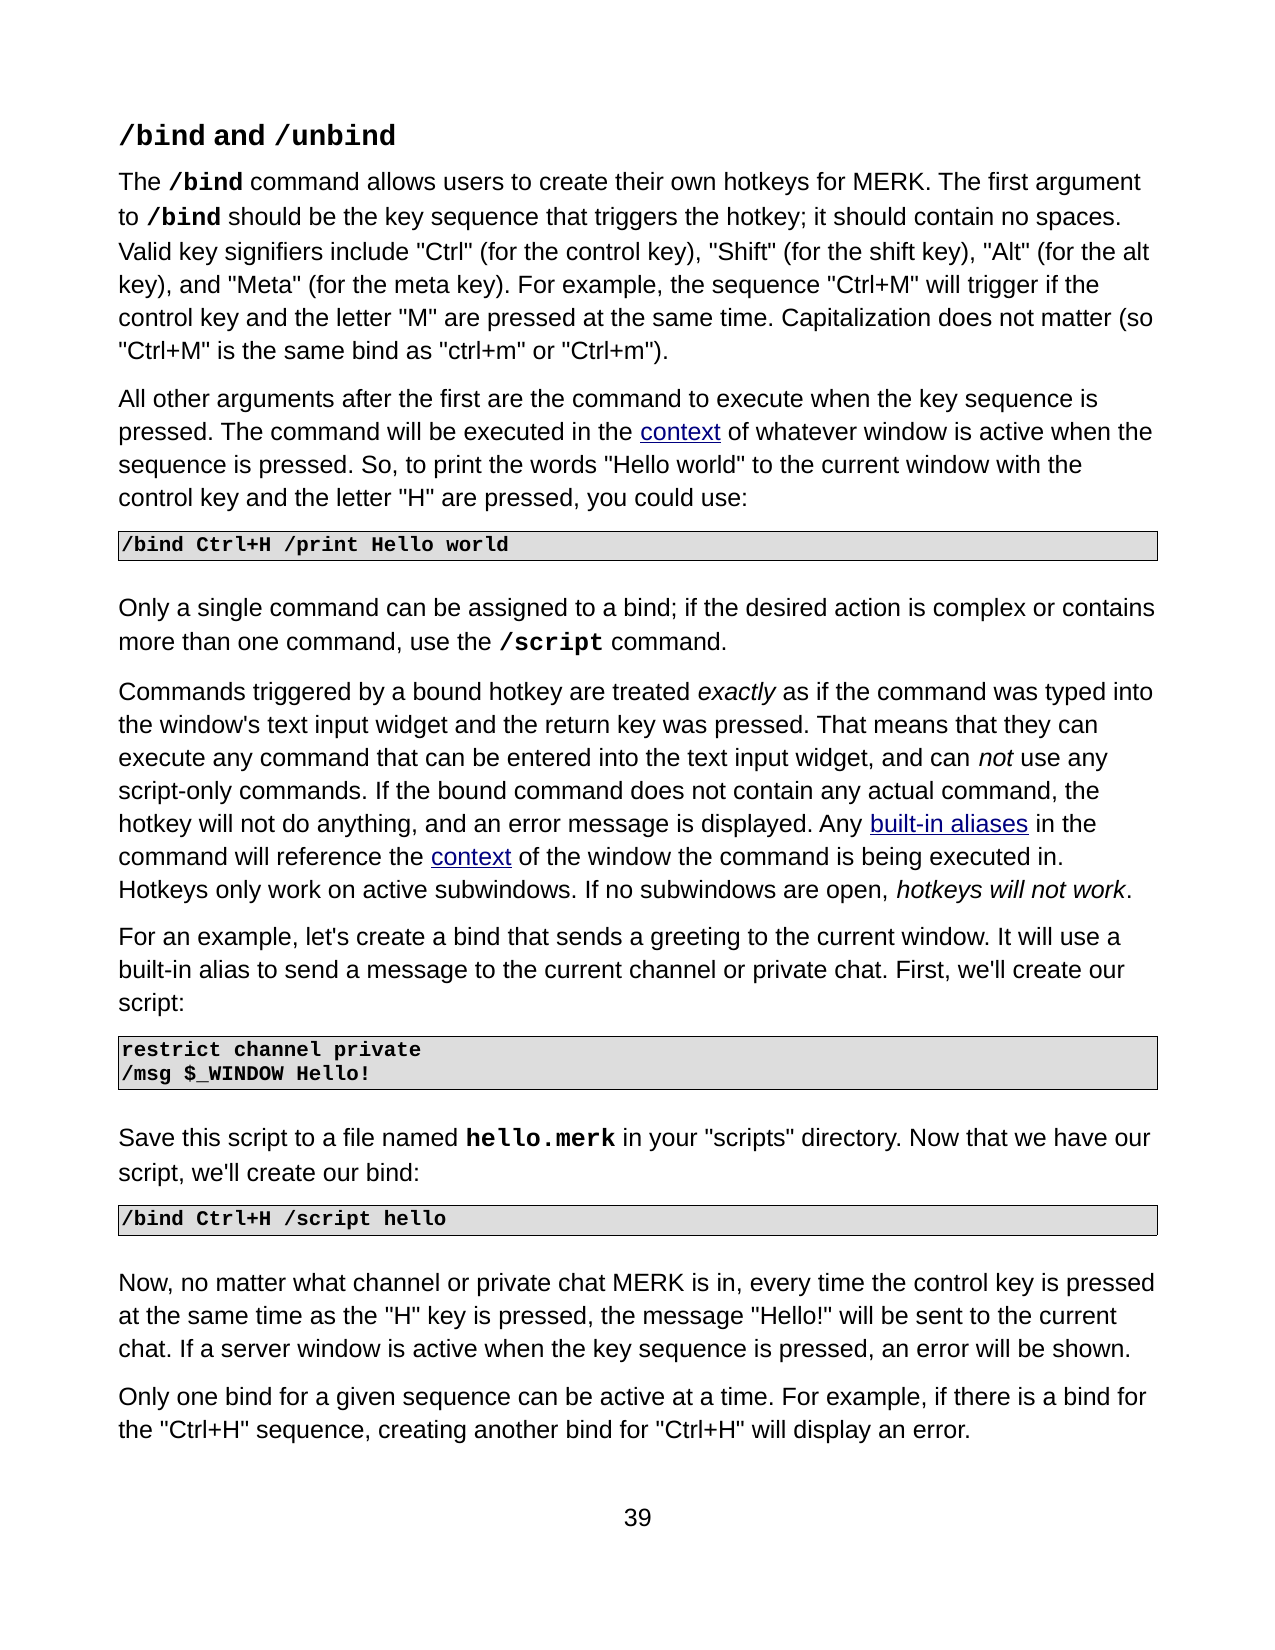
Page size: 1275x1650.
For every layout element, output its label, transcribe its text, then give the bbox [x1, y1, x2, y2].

text Save this script to a file named hello.merk in your "scripts" directory. Now that we have our script, we'll create our bind: [118, 1090, 1157, 1186]
table_header /bind Ctrl+H /script hello [119, 1206, 1157, 1235]
subtitle /bind and /unbind [118, 118, 1157, 154]
text Only a single command can be assigned to a bind; if the desired action is complex or contains more than one command, use the /script command. [118, 561, 1157, 657]
text Now, no matter what channel or private chat MERK is in, every time the control key is pressed at the same time as the "H" key is pressed, the message "Hello!" will be sent to the current chat. If a server window is active when the key sequence is pressed, an error will be shown. [118, 1236, 1157, 1363]
text For an example, let's create a bind that sends a greeting to the current window. It will use a built-in alias to send a message to the current channel or private chat. First, we'll create our script: [118, 922, 1157, 1017]
text Only one bind for a given sequence can be active at a time. For example, if there is a bind for the "Ctrl+H" sequence, creating another bind for "Ctrl+H" will display an error. [118, 1382, 1157, 1444]
text The /bind command allows users to create their own hotkeys for MERK. The first argument to /bind should be the key sequence that triggers the hotkey; it should contain no spaces. Valid key signifiers include "Ctrl" (for the control key), "Shift" (for the shift key), "Alt" (for the alt key), and "Meta" (for the meta key). For example, the sequence "Ctrl+M" will trigger if the control key and the letter "M" are pressed at the same time. Capitalization does not matter (so "Ctrl+M" is the same bind as "ctrl+m" or "Ctrl+m"). [118, 167, 1157, 365]
table_header /bind Ctrl+H /print Hello world [119, 532, 1157, 560]
text Commands triggered by a bound hotkey are treated exactly as if the command was typed into the window's text input widget and the return key was pressed. That means that they can execute any command that can be entered into the text input widget, and can not use any script-only commands. If the bound command does not contain any actual command, the hotkey will not do anything, and an error message is displayed. Any built-in aliases in the command will reference the context of the window the command is being executed in. Hotkeys only work on active subwindows. If no subwindows are open, hotkeys will not work. [118, 677, 1157, 903]
table_header restrict channel private /msg $_WINDOW Hello! [119, 1037, 1157, 1089]
text All other arguments after the first are the command to execute when the key sequence is pressed. The command will be executed in the context of whatever window is active when the sequence is pressed. So, to print the words "Hello world" to the current window with the control key and the letter "H" are pressed, you could use: [118, 384, 1157, 512]
